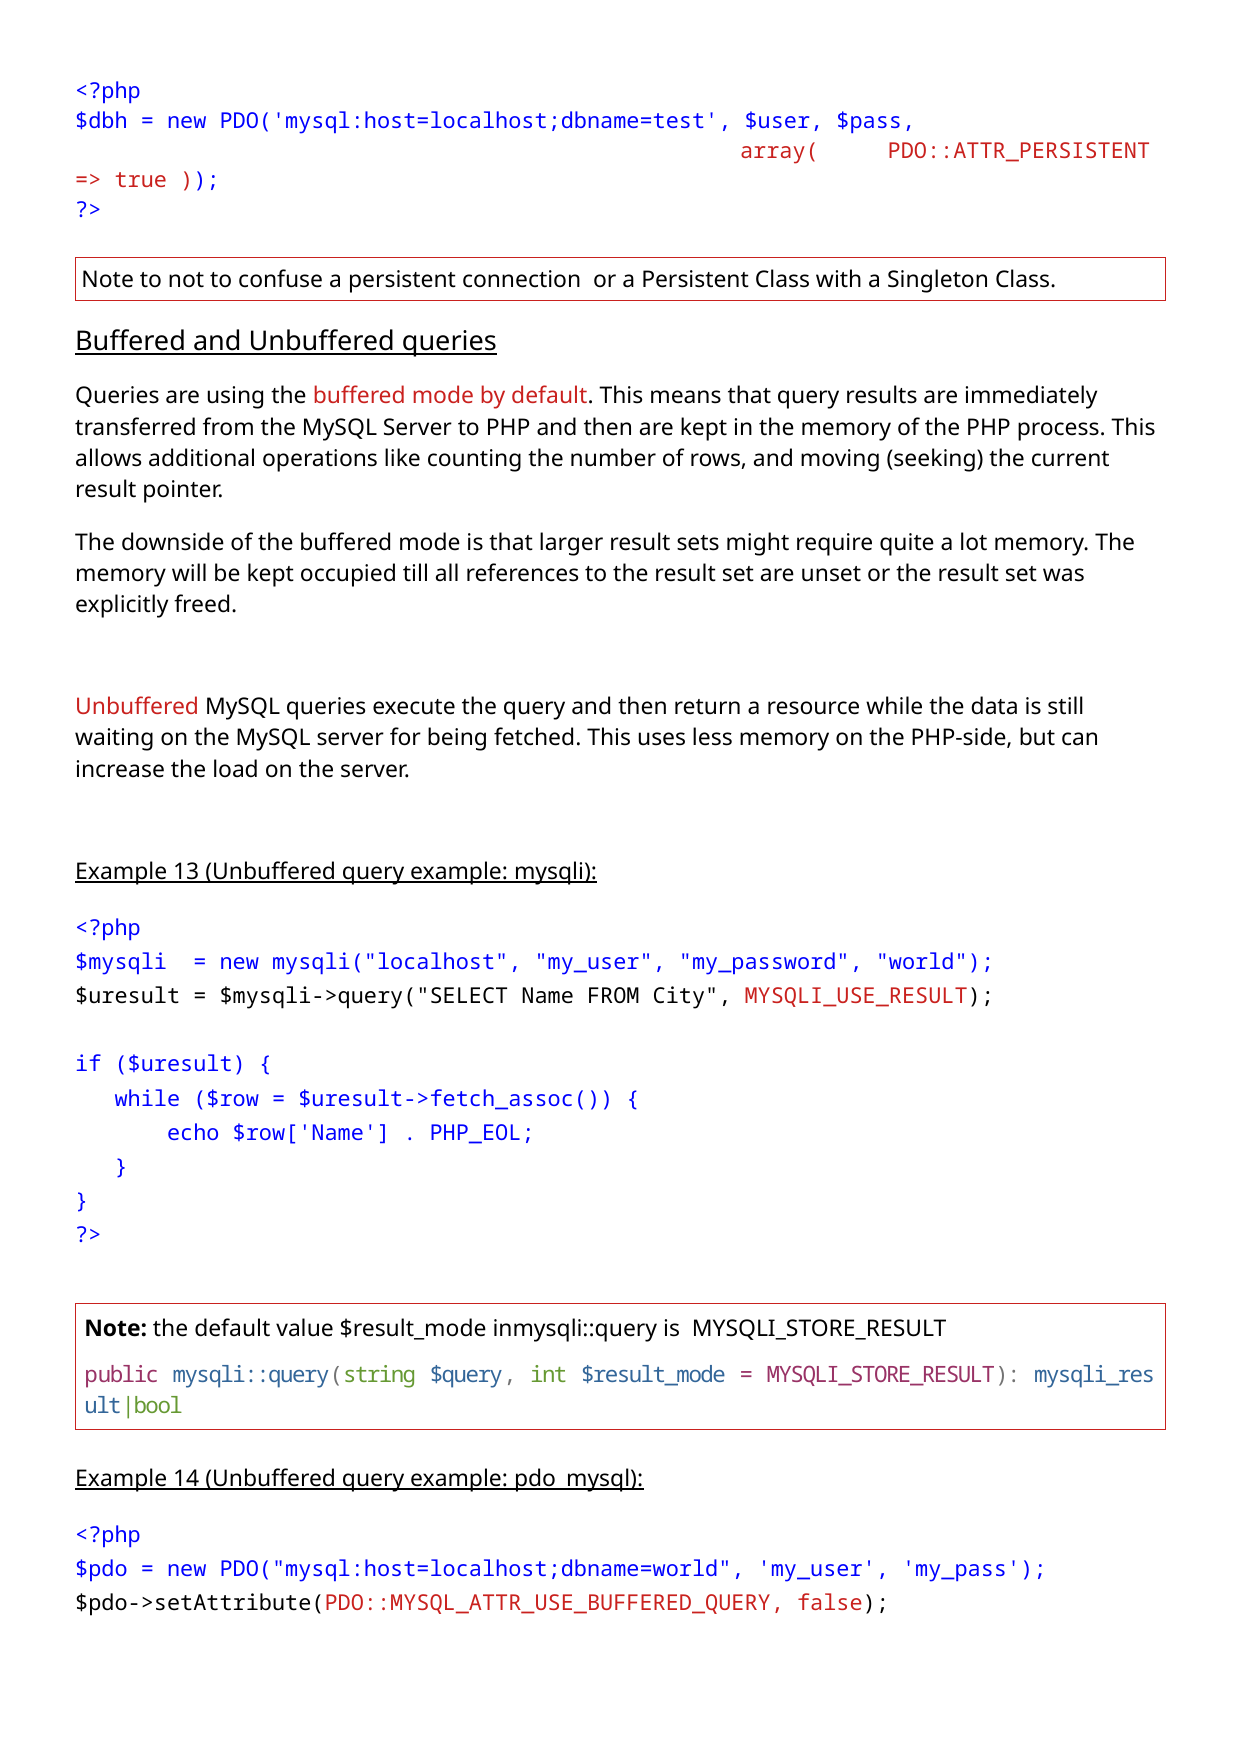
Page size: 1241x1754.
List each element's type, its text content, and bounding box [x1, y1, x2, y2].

text Note: the default value $result_mode inmysqli::query is MYSQLI_STORE_RESULT [76, 1304, 1165, 1343]
subtitle Buffered and Unbuffered queries [75, 322, 1166, 358]
text <?php $dbh = new PDO('mysql:host=localhost;dbname=test', $user, $pass, array( PDO::ATTR_PERSISTENT => true )); ?> [75, 75, 1166, 224]
text Unbuffered MySQL queries execute the query and then return a resource while the data is still waiting on the MySQL server for being fetched. This uses less memory on the PHP-side, but can increase the load on the server. [75, 690, 1166, 784]
text The downside of the buffered mode is that larger result sets might require quite a lot memory. The memory will be kept occupied till all references to the result set are unset or the result set was explicitly freed. [75, 526, 1166, 619]
text <?php $mysqli = new mysqli("localhost", "my_user", "my_password", "world"); $uresult = $mysqli->query("SELECT Name FROM City", MYSQLI_USE_RESULT); if ($uresult) { while ($row = $uresult->fetch_assoc()) { echo $row['Name'] . PHP_EOL; } } ?> [75, 912, 1166, 1249]
text Queries are using the buffered mode by default. This means that query results are immediately transferred from the MySQL Server to PHP and then are kept in the memory of the PHP process. This allows additional operations like counting the number of rows, and moving (seeking) the current result pointer. [75, 379, 1166, 504]
text public mysqli::query(string $query, int $result_mode = MYSQLI_STORE_RESULT): mysqli_result|bool [76, 1349, 1165, 1429]
text Example 13 (Unbuffered query example: mysqli): [75, 855, 1166, 886]
text Note to not to confuse a persistent connection or a Persistent Class with a Singleton Class. [76, 258, 1165, 300]
text Example 14 (Unbuffered query example: pdo_mysql): [75, 1462, 1166, 1493]
text <?php $pdo = new PDO("mysql:host=localhost;dbname=world", 'my_user', 'my_pass'); $pdo->setAttribute(PDO::MYSQL_ATTR_USE_BUFFERED_QUERY, false); [75, 1519, 1166, 1651]
